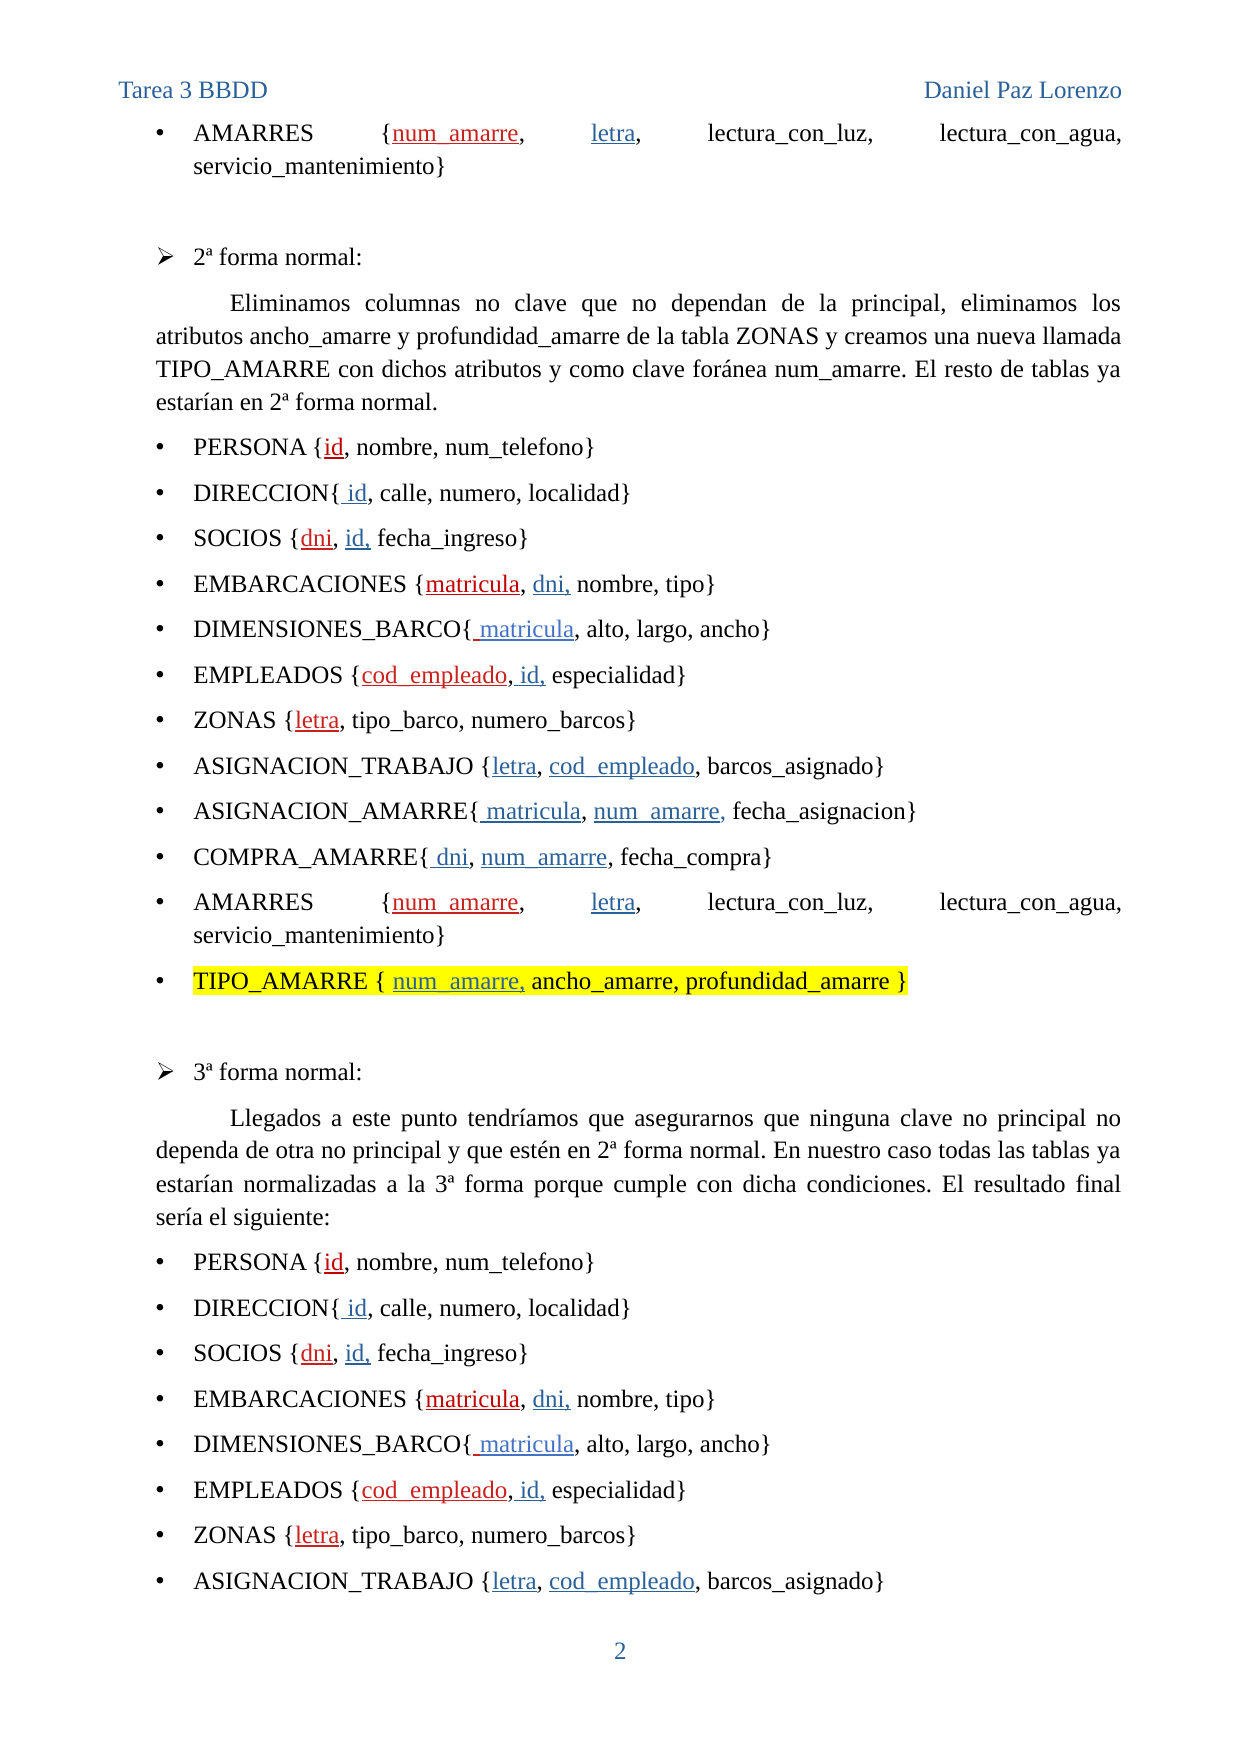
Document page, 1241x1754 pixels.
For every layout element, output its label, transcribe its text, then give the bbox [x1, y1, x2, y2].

list PERSONA {id, nombre, num_telefono} [156, 432, 1122, 461]
list ZONAS {letra, tipo_barco, numero_barcos} [156, 1520, 1122, 1549]
list EMBARCACIONES {matricula, dni, nombre, tipo} [156, 569, 1122, 598]
list ASIGNACION_TRABAJO {letra, cod_empleado, barcos_asignado} [156, 1566, 1122, 1594]
list PERSONA {id, nombre, num_telefono} [156, 1247, 1122, 1276]
list ASIGNACION_TRABAJO {letra, cod_empleado, barcos_asignado} [156, 751, 1122, 780]
list SOCIOS {dni, id, fecha_ingreso} [156, 523, 1122, 552]
list DIMENSIONES_BARCO{ matricula, alto, largo, ancho} [156, 1429, 1122, 1458]
list DIRECCION{ id, calle, numero, localidad} [156, 478, 1122, 507]
list DIRECCION{ id, calle, numero, localidad} [156, 1293, 1122, 1321]
list AMARRES {num_amarre, letra, lectura_con_luz, lectura_con_agua, servicio_mantenimiento} [156, 118, 1122, 180]
list TIPO_AMARRE { num_amarre, ancho_amarre, profundidad_amarre } [156, 966, 1122, 995]
list DIMENSIONES_BARCO{ matricula, alto, largo, ancho} [156, 614, 1122, 643]
list COMPRA_AMARRE{ dni, num_amarre, fecha_compra} [156, 842, 1122, 871]
list 3ª forma normal: [156, 1057, 1122, 1086]
list EMPLEADOS {cod_empleado, id, especialidad} [156, 1475, 1122, 1503]
list AMARRES {num_amarre, letra, lectura_con_luz, lectura_con_agua, servicio_mantenimiento} [156, 887, 1122, 949]
list ZONAS {letra, tipo_barco, numero_barcos} [156, 705, 1122, 734]
text Eliminamos columnas no clave que no dependan de la principal, eliminamos los atributos ancho_amarre y profundidad_amarre de la tabla ZONAS y creamos una nueva llamada TIPO_AMARRE con dichos atributos y como clave foránea num_amarre. El resto de tablas ya estarían en 2ª forma normal. [118, 288, 1122, 416]
list ASIGNACION_AMARRE{ matricula, num_amarre, fecha_asignacion} [156, 796, 1122, 825]
list EMPLEADOS {cod_empleado, id, especialidad} [156, 660, 1122, 689]
list EMBARCACIONES {matricula, dni, nombre, tipo} [156, 1384, 1122, 1412]
list 2ª forma normal: [156, 242, 1122, 271]
text Llegados a este punto tendríamos que asegurarnos que ninguna clave no principal no dependa de otra no principal y que estén en 2ª forma normal. En nuestro caso todas las tablas ya estarían normalizadas a la 3ª forma porque cumple con dicha condiciones. El resultado final sería el siguiente: [118, 1103, 1122, 1230]
list SOCIOS {dni, id, fecha_ingreso} [156, 1338, 1122, 1367]
